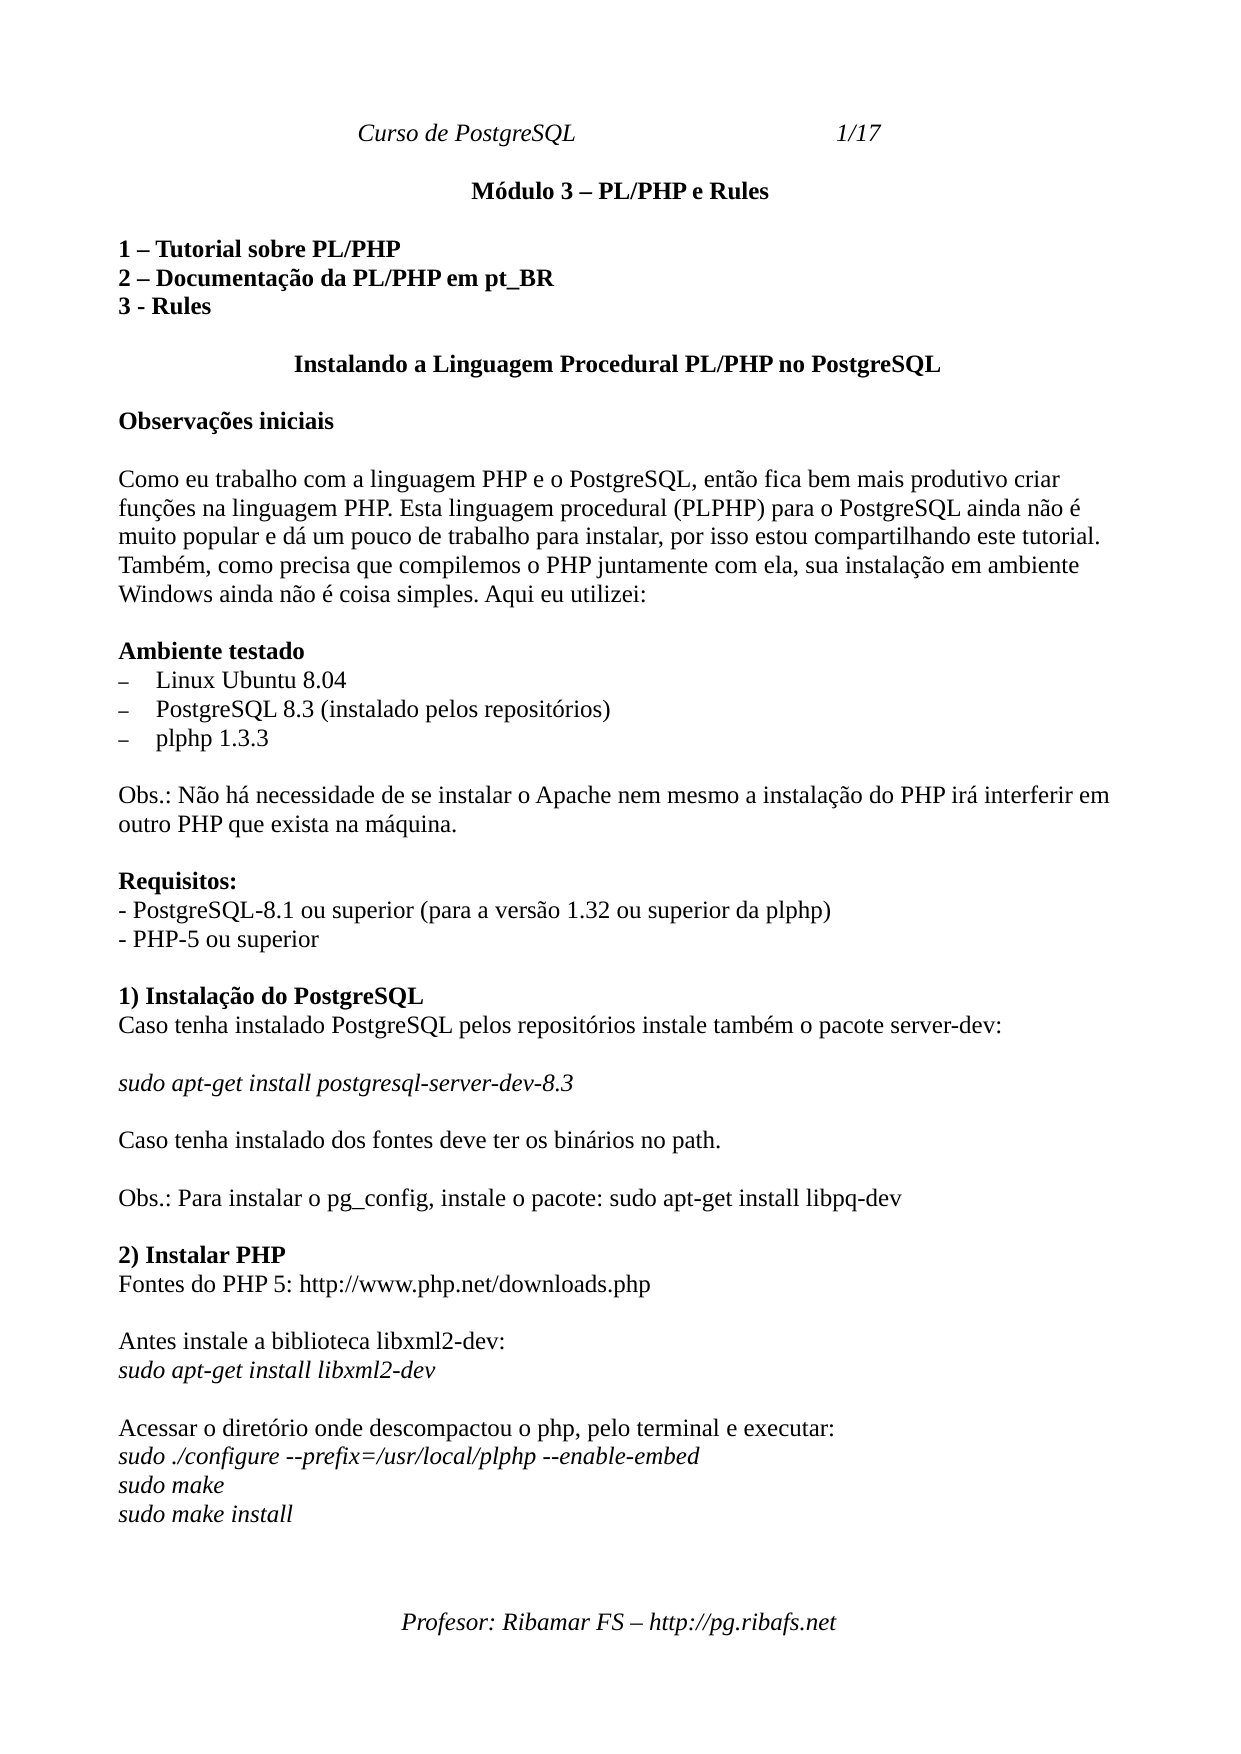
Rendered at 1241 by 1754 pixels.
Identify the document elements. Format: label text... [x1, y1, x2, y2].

list PostgreSQL 8.3 (instalado pelos repositórios) [118, 694, 1122, 723]
text Observações iniciais [118, 406, 1122, 435]
text sudo ./configure --prefix=/usr/local/plphp --enable-embed [118, 1441, 1122, 1470]
text Também, como precisa que compilemos o PHP juntamente com ela, sua instalação em ambiente Windows ainda não é coisa simples. Aqui eu utilizei: [118, 550, 1122, 608]
text Requisitos: [118, 866, 1122, 895]
text Instalando a Linguagem Procedural PL/PHP no PostgreSQL [118, 349, 1122, 378]
text Como eu trabalho com a linguagem PHP e o PostgreSQL, então fica bem mais produtivo criar funções na linguagem PHP. Esta linguagem procedural (PLPHP) para o PostgreSQL ainda não é muito popular e dá um pouco de trabalho para instalar, por isso estou compartilhando este tutorial. [118, 464, 1122, 550]
text 1) Instalação do PostgreSQL [118, 981, 1122, 1010]
text - PostgreSQL-8.1 ou superior (para a versão 1.32 ou superior da plphp) [118, 895, 1122, 924]
text Antes instale a biblioteca libxml2-dev: [118, 1326, 1122, 1355]
text sudo apt-get install postgresql-server-dev-8.3 [118, 1039, 1122, 1096]
text Acessar o diretório onde descompactou o php, pelo terminal e executar: [118, 1413, 1122, 1441]
text Ambiente testado [118, 636, 1122, 665]
text sudo make [118, 1470, 1122, 1499]
text Obs.: Para instalar o pg_config, instale o pacote: sudo apt-get install libpq-dev [118, 1183, 1122, 1211]
text - PHP-5 ou superior [118, 924, 1122, 953]
text 1 – Tutorial sobre PL/PHP [118, 234, 1122, 263]
list Linux Ubuntu 8.04 [118, 665, 1122, 694]
text Módulo 3 – PL/PHP e Rules [118, 176, 1122, 205]
text 2 – Documentação da PL/PHP em pt_BR [118, 263, 1122, 291]
text Caso tenha instalado PostgreSQL pelos repositórios instale também o pacote server-dev: [118, 1010, 1122, 1039]
text sudo make install [118, 1499, 1122, 1528]
list plphp 1.3.3 [118, 723, 1122, 751]
text Obs.: Não há necessidade de se instalar o Apache nem mesmo a instalação do PHP irá interferir em outro PHP que exista na máquina. [118, 780, 1122, 838]
text Fontes do PHP 5: http://www.php.net/downloads.php [118, 1269, 1122, 1298]
text 2) Instalar PHP [118, 1240, 1122, 1269]
text Caso tenha instalado dos fontes deve ter os binários no path. [118, 1125, 1122, 1154]
text sudo apt-get install libxml2-dev [118, 1355, 1122, 1384]
text 3 - Rules [118, 291, 1122, 320]
